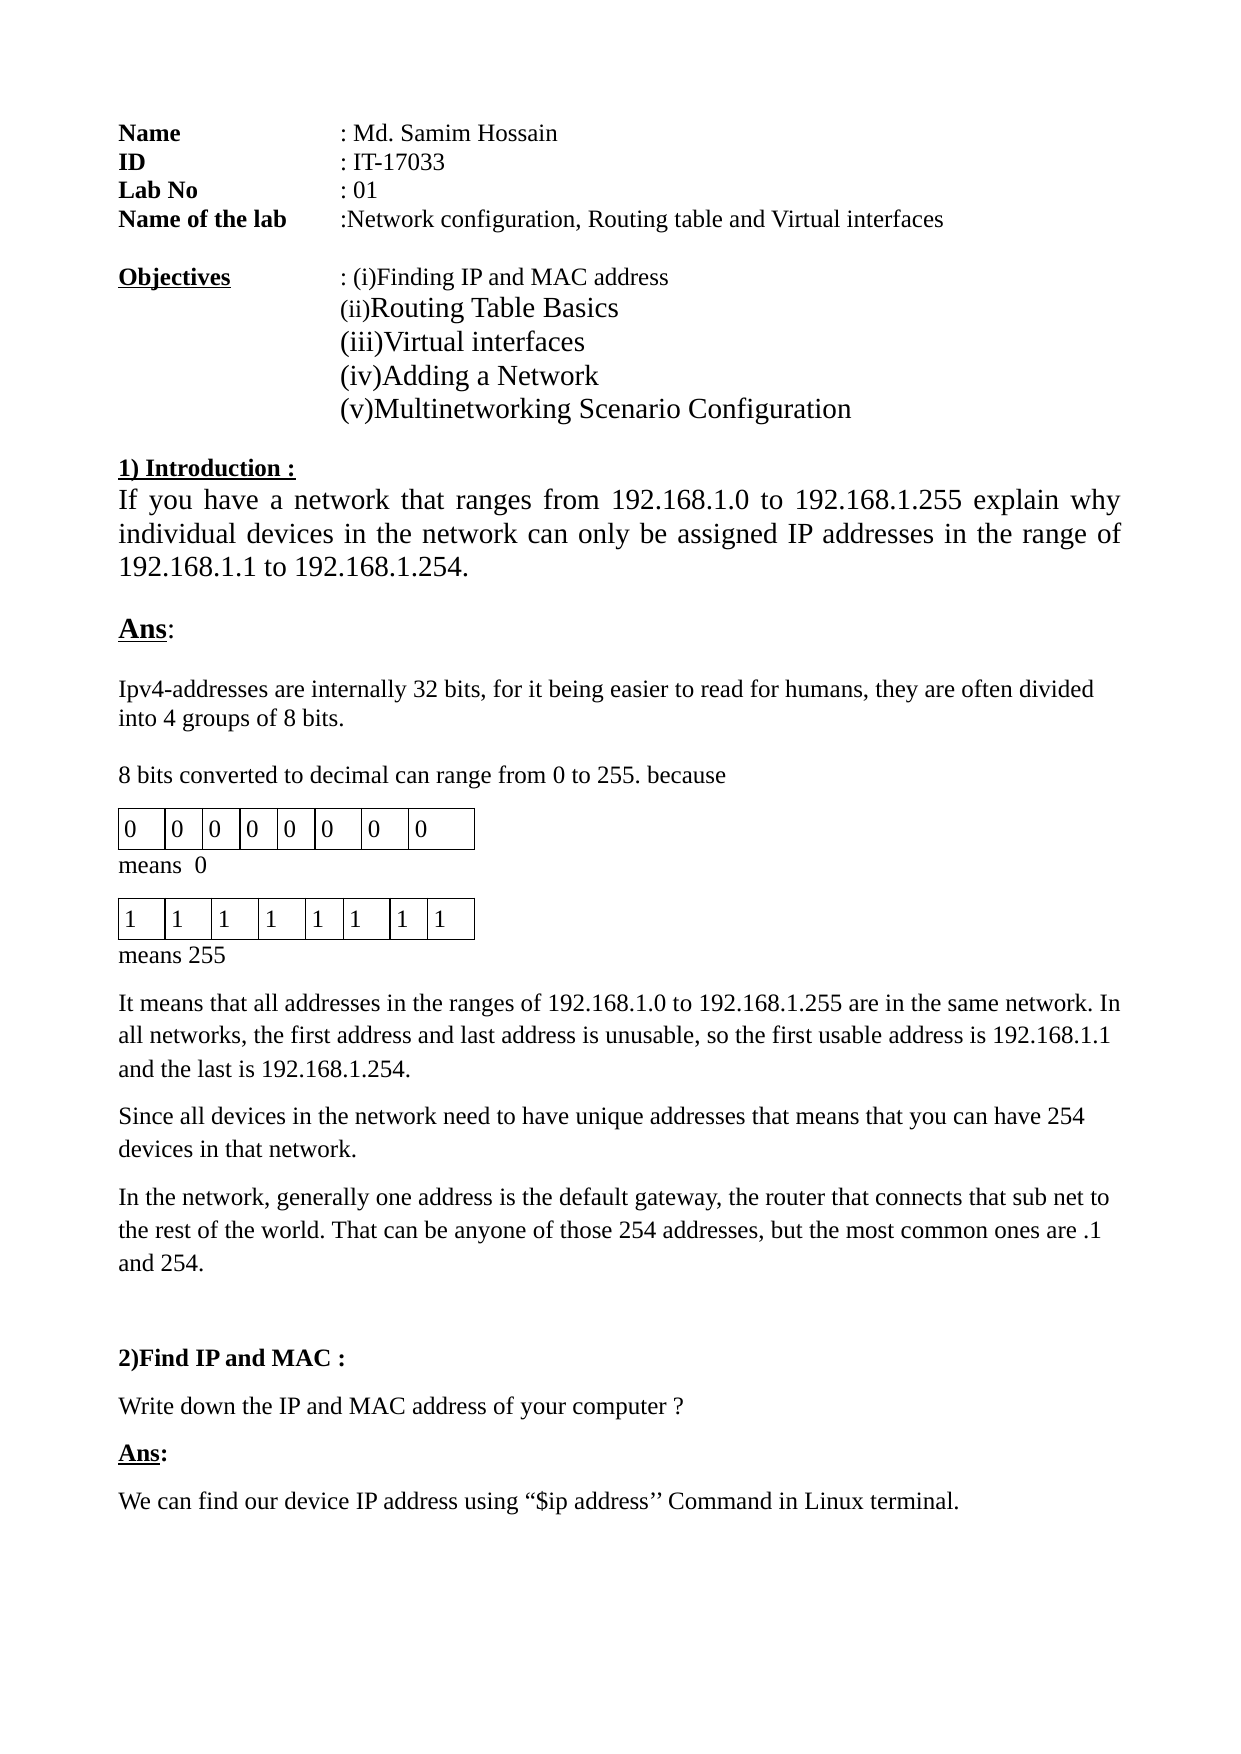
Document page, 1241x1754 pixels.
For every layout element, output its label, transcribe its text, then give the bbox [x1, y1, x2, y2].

text ID : IT-17033 [118, 147, 1122, 176]
text We can find our device IP address using “$ip address’’ Command in Linux terminal. [118, 1486, 1122, 1515]
table_header 1 [391, 899, 427, 939]
text Write down the IP and MAC address of your computer ? [118, 1391, 1122, 1419]
table_header 0 [362, 809, 408, 849]
text means 0 [118, 850, 1122, 879]
table_header 1 [166, 899, 211, 939]
text 8 bits converted to decimal can range from 0 to 255. because [118, 760, 1122, 789]
text Objectives : (i)Finding IP and MAC address [118, 262, 1122, 291]
text Name : Md. Samim Hossain [118, 118, 1122, 147]
table_header 1 [259, 899, 305, 939]
text Since all devices in the network need to have unique addresses that means that you can have 254 devices in that network. [118, 1101, 1122, 1163]
table_header 0 [119, 809, 164, 849]
table_header 0 [203, 809, 239, 849]
table_header 1 [428, 899, 474, 939]
text (ii)Routing Table Basics [118, 291, 1122, 324]
table_header 0 [241, 809, 277, 849]
text (iii)Virtual interfaces [118, 324, 1122, 358]
table_header 1 [119, 899, 164, 939]
text It means that all addresses in the ranges of 192.168.1.0 to 192.168.1.255 are in the same network. In all networks, the first address and last address is unusable, so the first usable address is 192.168.1.1 and the last is 192.168.1.254. [118, 988, 1122, 1082]
table_header 0 [166, 809, 202, 849]
text If you have a network that ranges from 192.168.1.0 to 192.168.1.255 explain why individual devices in the network can only be assigned IP addresses in the range of 192.168.1.1 to 192.168.1.254. [118, 482, 1122, 583]
table_header 1 [212, 899, 258, 939]
text Ipv4-addresses are internally 32 bits, for it being easier to read for humans, they are often divided into 4 groups of 8 bits. [118, 674, 1122, 731]
text Name of the lab :Network configuration, Routing table and Virtual interfaces [118, 204, 1122, 233]
text Lab No : 01 [118, 176, 1122, 204]
text means 255 [118, 940, 1122, 969]
table_header 0 [278, 809, 314, 849]
text In the network, generally one address is the default gateway, the router that connects that sub net to the rest of the world. That can be anyone of those 254 addresses, but the most common ones are .1 and 254. [118, 1182, 1122, 1277]
text Ans: [118, 1438, 1122, 1467]
text Ans: [118, 612, 1122, 645]
table_header 1 [344, 899, 389, 939]
table_header 0 [316, 809, 361, 849]
text 2)Find IP and MAC : [118, 1343, 1122, 1372]
text (iv)Adding a Network [118, 358, 1122, 391]
table_header 1 [306, 899, 343, 939]
table_header 0 [409, 809, 474, 849]
text (v)Multinetworking Scenario Configuration [118, 391, 1122, 425]
text 1) Introduction : [118, 453, 1122, 482]
